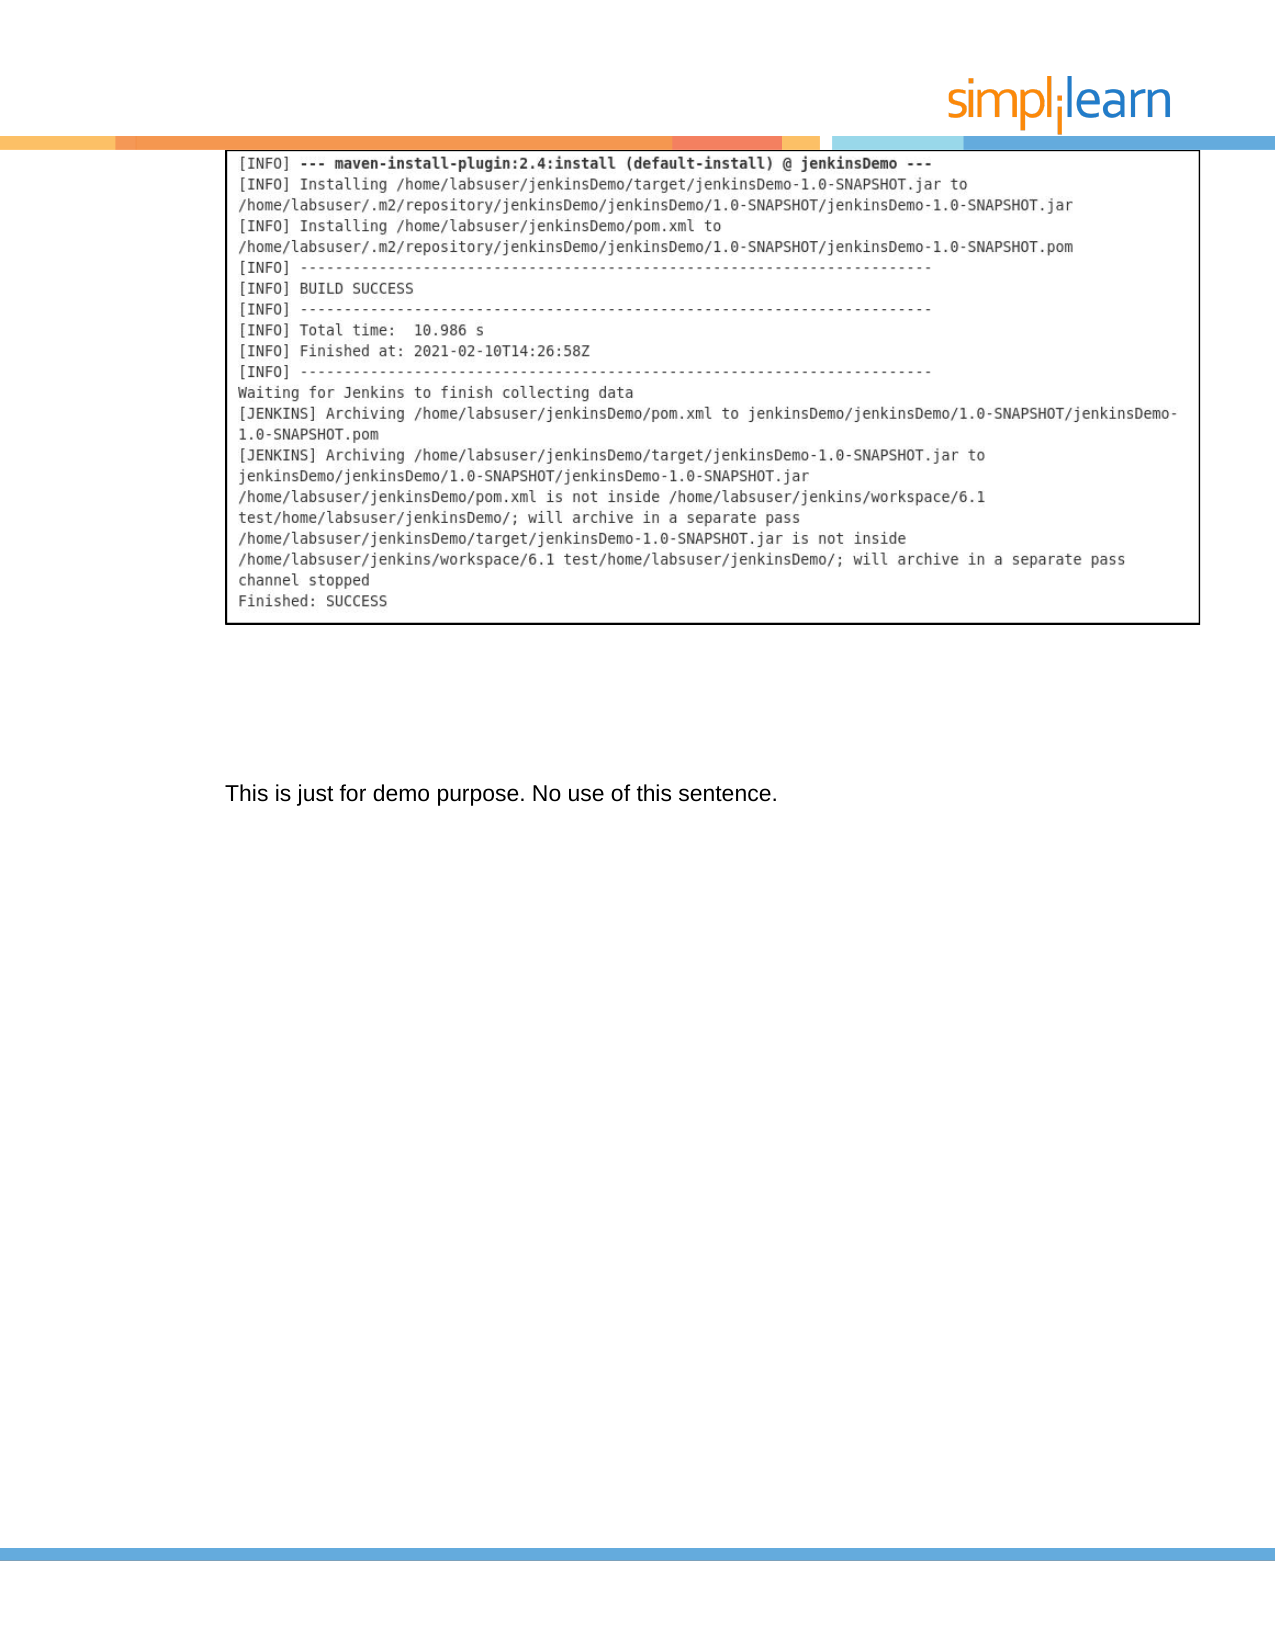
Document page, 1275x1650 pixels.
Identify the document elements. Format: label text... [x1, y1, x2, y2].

picture [0, 1548, 1275, 1562]
text This is just for demo purpose. No use of this sentence. [225, 780, 1125, 806]
picture [0, 76, 1275, 625]
